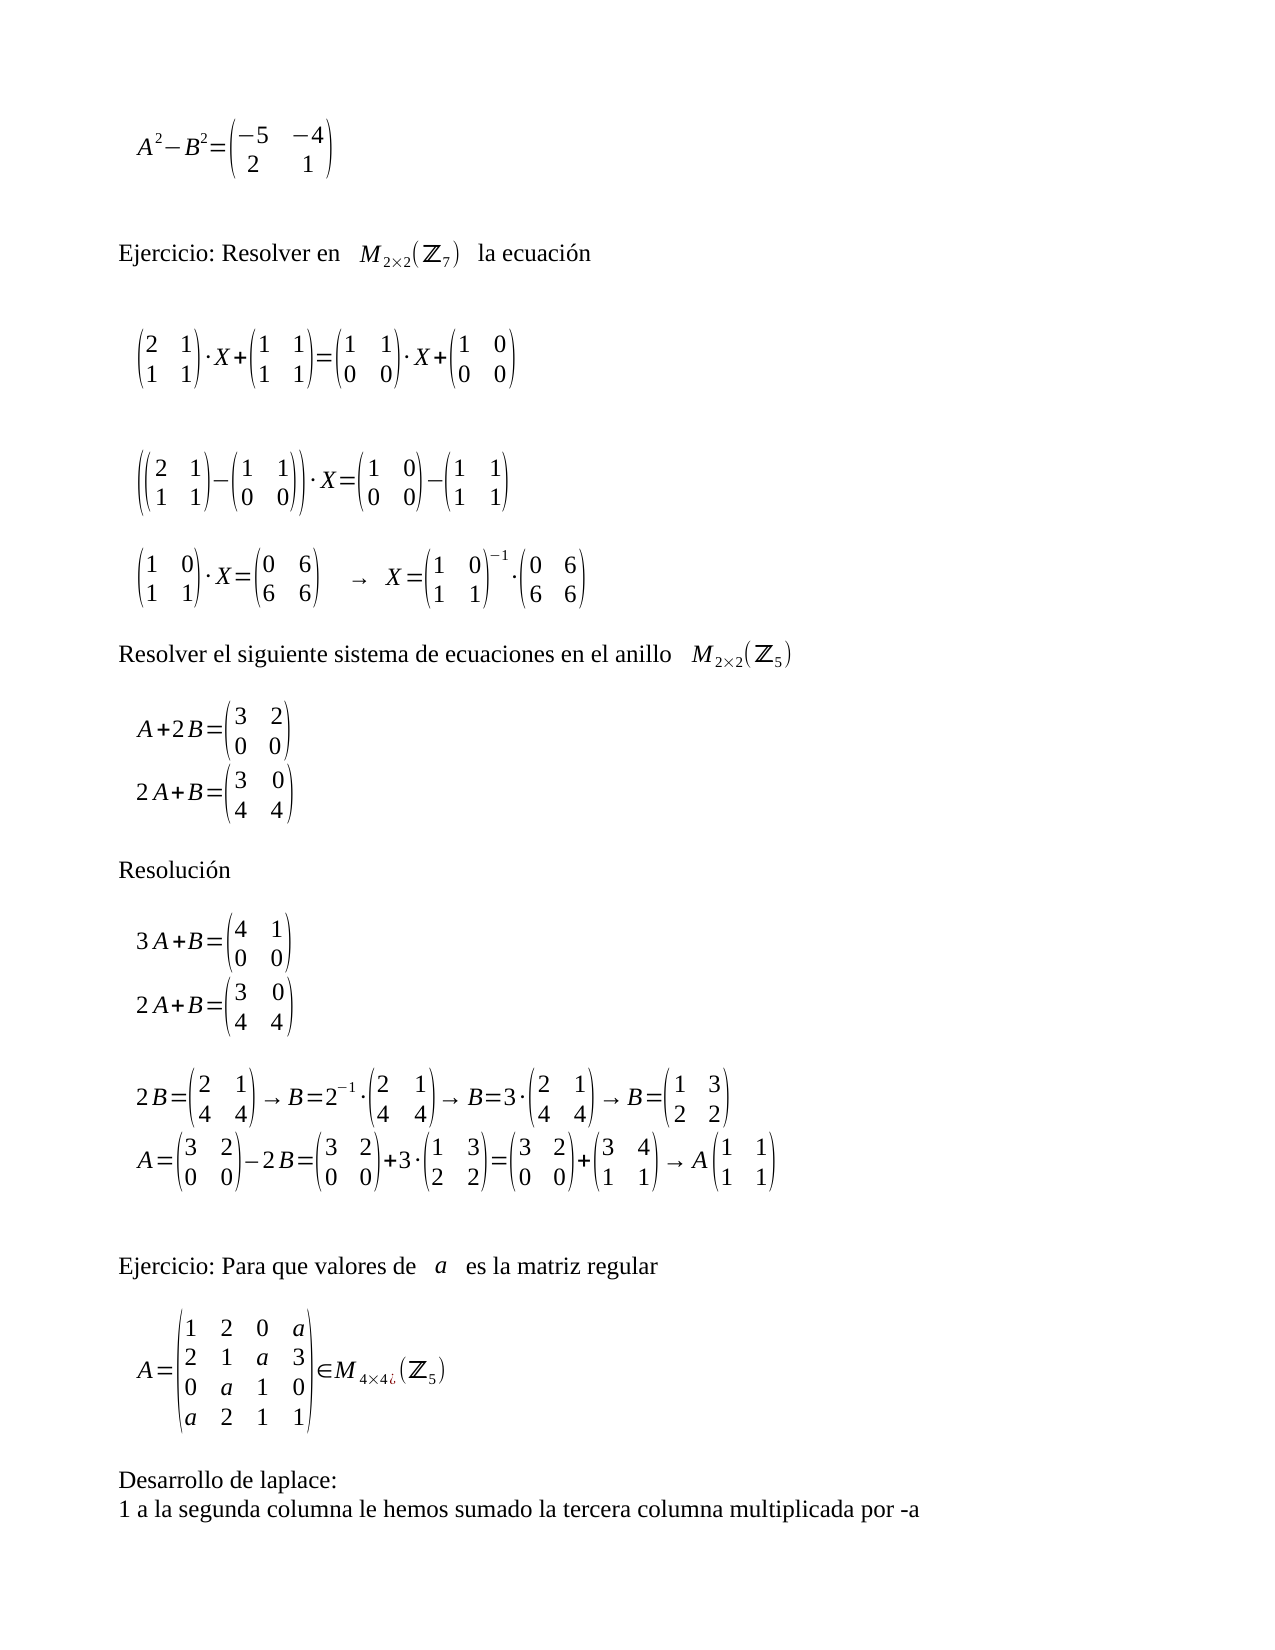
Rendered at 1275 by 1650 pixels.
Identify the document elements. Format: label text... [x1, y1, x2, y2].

text Resolver el siguiente sistema de ecuaciones en el anillo [118, 639, 1157, 671]
text Ejercicio: Para que valores dees la matriz regular [118, 1251, 1157, 1279]
text Desarrollo de laplace: [118, 1465, 1157, 1494]
text 1 a la segunda columna le hemos sumado la tercera columna multiplicada por -a [118, 1494, 1157, 1522]
text Resolución [118, 855, 1157, 884]
text Ejercicio: Resolver enla ecuación [118, 238, 1157, 271]
text → [118, 547, 1157, 611]
